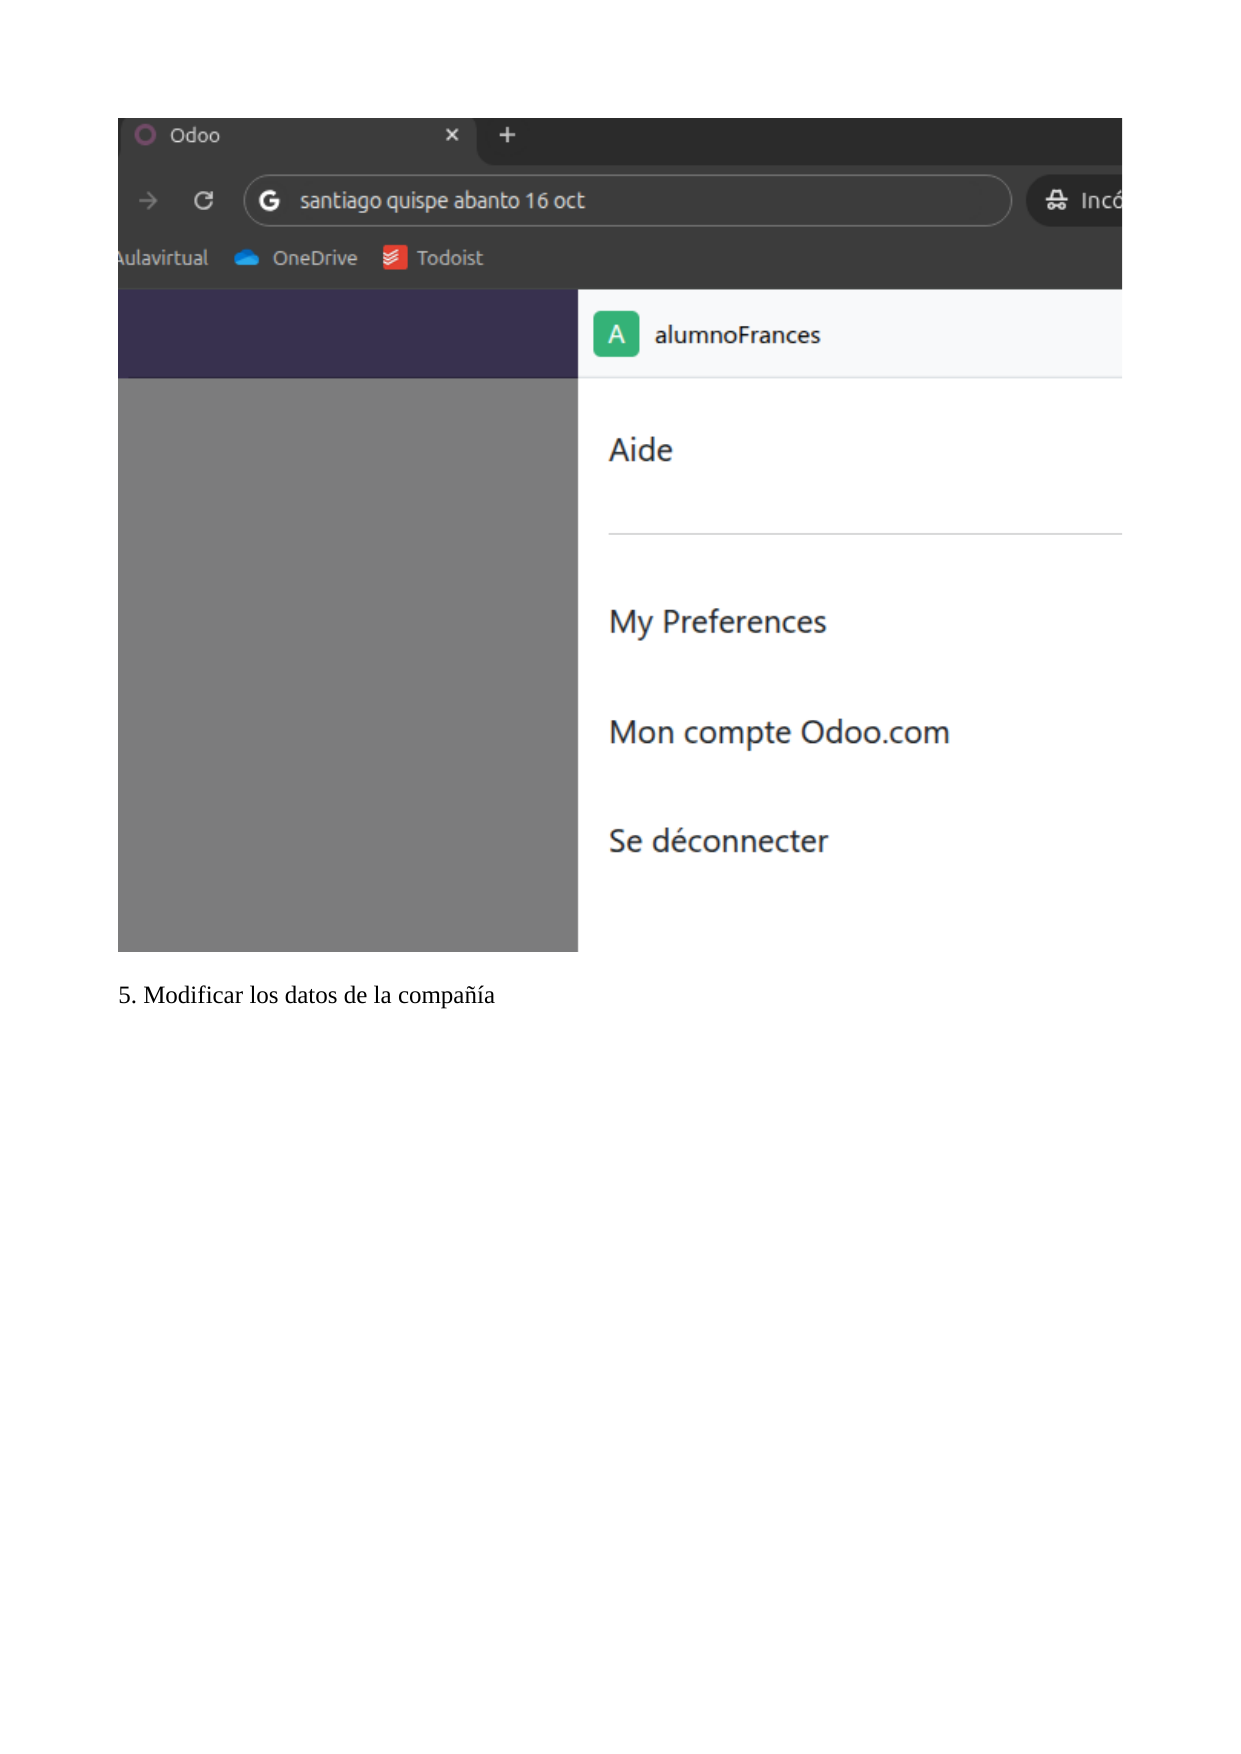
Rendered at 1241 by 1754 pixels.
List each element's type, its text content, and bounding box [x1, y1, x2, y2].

text 5. Modificar los datos de la compañía [118, 981, 1122, 1009]
picture [118, 118, 1123, 952]
